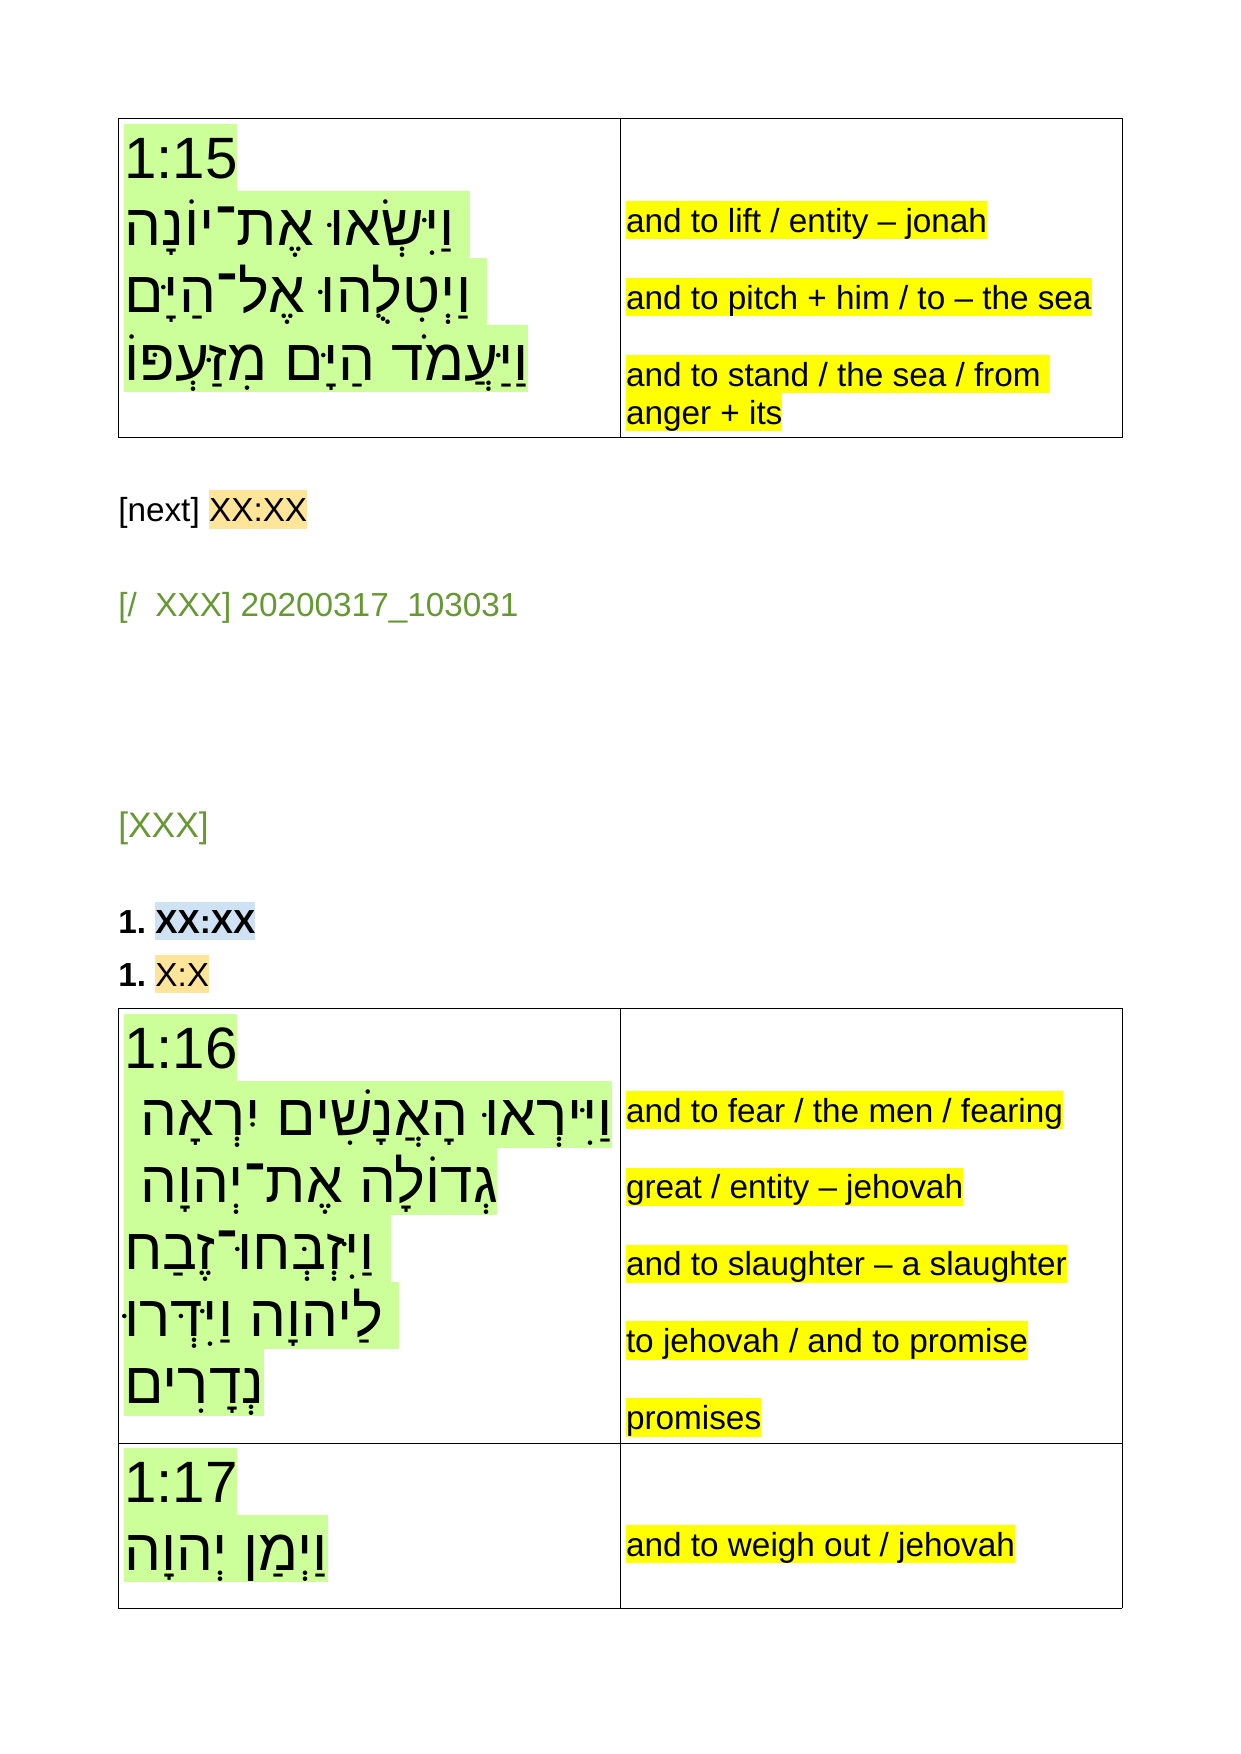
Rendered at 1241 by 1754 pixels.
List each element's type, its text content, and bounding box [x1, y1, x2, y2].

text [/ XXX] 20200317_103031 [118, 584, 1122, 623]
table_header and to fear / the men / fearing great / entity – jehovah and to slaughter – a slaughter to jehovah / and to promise promises [621, 1009, 1122, 1442]
text 1. X:X [118, 955, 1122, 993]
table_cell and to lift / entity – jonah and to pitch + him / to – the sea and to stand / the sea / from anger + its [621, 119, 1122, 437]
text 1. XX:XX [118, 902, 1122, 940]
table_cell 1:17 וַיְמַן יְהוָה דָּג גָּדוֹל לִבְלֹעַ אֶת־יוֹנָה וַיְהִי יוֹנָה בִּמְעֵי הַדָּג שְׁלֹשָׁה יָמִים וּשְׁלֹשָׁה לֵילוֹת [119, 1444, 620, 1608]
text [XXX] [118, 804, 1122, 845]
table_cell 1:15 וַיִּשְׂאוּ אֶת־יוֹנָה וַיְטִלֻהוּ אֶל־הַיָּם וַיַּעֲמֹד הַיָּם מִזַּעְפּוֹ [119, 119, 620, 437]
table_header 1:16 וַיִּירְאוּ הָאֲנָשִׁים יִרְאָה גְדוֹלָה אֶת־יְהוָה וַיִּזְבְּחוּ־זֶבַח לַיהוָה וַיִּדְּרוּ נְדָרִים [119, 1009, 620, 1442]
table_cell and to weigh out / jehovah [621, 1444, 1122, 1608]
text [next] XX:XX [118, 490, 1122, 529]
